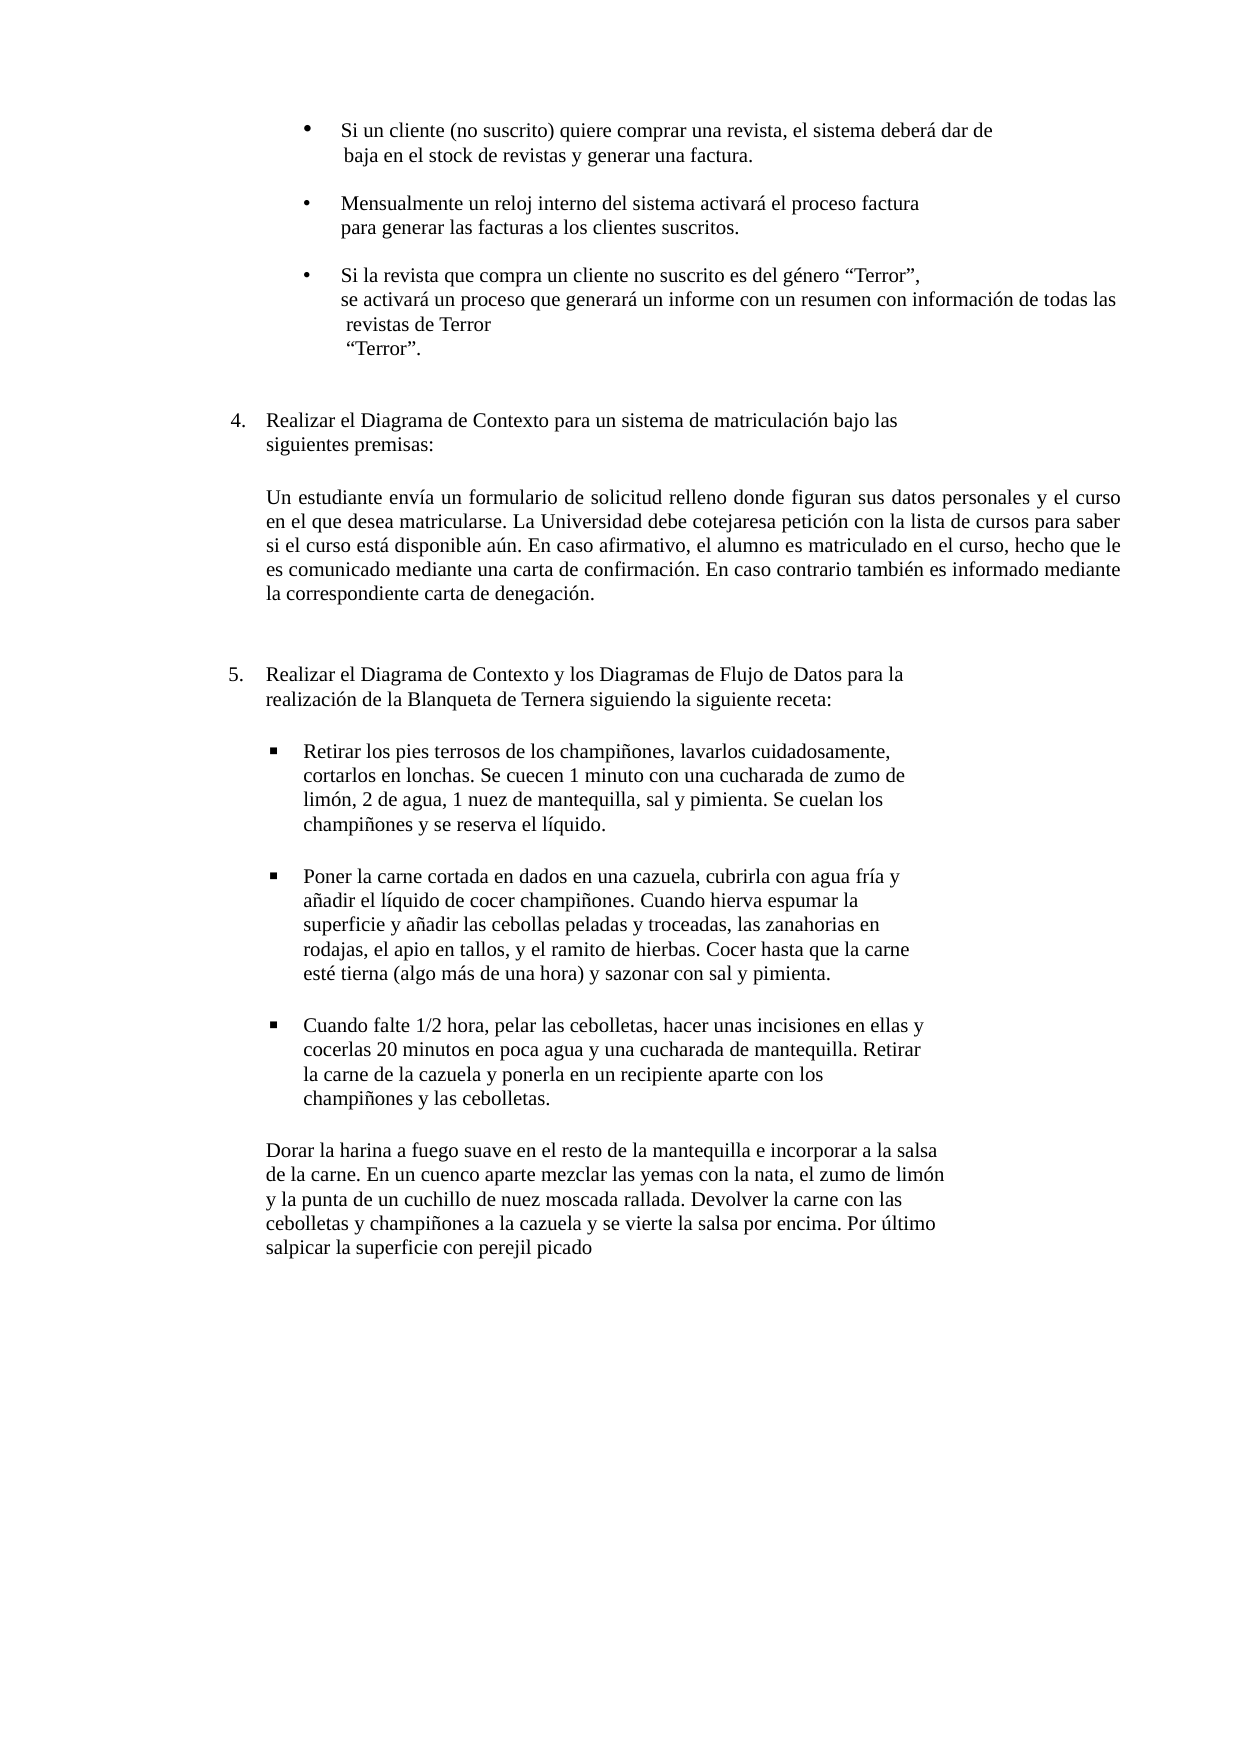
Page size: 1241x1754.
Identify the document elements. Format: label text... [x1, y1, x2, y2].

list Realizar el Diagrama de Contexto y los Diagramas de Flujo de Datos para la [228, 662, 1122, 686]
list salpicar la superficie con perejil picado [228, 1234, 1122, 1259]
list añadir el líquido de cocer champiñones. Cuando hierva espumar la [266, 888, 1122, 912]
list siguientes premisas: [230, 432, 1122, 456]
list Un estudiante envía un formulario de solicitud relleno donde figuran sus datos personales y el curso en el que desea matricularse. La Universidad debe cotejaresa petición con la lista de cursos para saber si el curso está disponible aún. En caso afirmativo, el alumno es matriculado en el curso, hecho que le es comunicado mediante una carta de confirmación. En caso contrario también es informado mediante la correspondiente carta de denegación. [230, 484, 1122, 605]
list Dorar la harina a fuego suave en el resto de la mantequilla e incorporar a la salsa [228, 1138, 1122, 1162]
list y la punta de un cuchillo de nuez moscada rallada. Devolver la carne con las [228, 1186, 1122, 1211]
list champiñones y se reserva el líquido. [266, 811, 1122, 836]
text “Terror”. [266, 336, 1122, 359]
text se activará un proceso que generará un informe con un resumen con información de todas las revistas de Terror [266, 287, 1122, 336]
list Mensualmente un reloj interno del sistema activará el proceso factura [303, 191, 1122, 215]
list cebolletas y champiñones a la cazuela y se vierte la salsa por encima. Por último [228, 1211, 1122, 1234]
list rodajas, el apio en tallos, y el ramito de hierbas. Cocer hasta que la carne [266, 936, 1122, 961]
list Retirar los pies terrosos de los champiñones, lavarlos cuidadosamente, [266, 739, 1122, 763]
list la carne de la cazuela y ponerla en un recipiente aparte con los [266, 1061, 1122, 1086]
list Si la revista que compra un cliente no suscrito es del género “Terror”, [303, 263, 1122, 287]
list realización de la Blanqueta de Ternera siguiendo la siguiente receta: [228, 686, 1122, 711]
text baja en el stock de revistas y generar una factura. [266, 143, 1122, 167]
list Si un cliente (no suscrito) quiere comprar una revista, el sistema deberá dar de [303, 118, 1122, 143]
list cortarlos en lonchas. Se cuecen 1 minuto con una cucharada de zumo de [266, 763, 1122, 787]
list cocerlas 20 minutos en poca agua y una cucharada de mantequilla. Retirar [266, 1037, 1122, 1061]
list champiñones y las cebolletas. [266, 1086, 1122, 1109]
list limón, 2 de agua, 1 nuez de mantequilla, sal y pimienta. Se cuelan los [266, 787, 1122, 811]
list esté tierna (algo más de una hora) y sazonar con sal y pimienta. [266, 961, 1122, 984]
list Poner la carne cortada en dados en una cazuela, cubrirla con agua fría y [266, 864, 1122, 888]
list superficie y añadir las cebollas peladas y troceadas, las zanahorias en [266, 912, 1122, 936]
list de la carne. En un cuenco aparte mezclar las yemas con la nata, el zumo de limón [228, 1162, 1122, 1186]
list Cuando falte 1/2 hora, pelar las cebolletas, hacer unas incisiones en ellas y [266, 1013, 1122, 1037]
list Realizar el Diagrama de Contexto para un sistema de matriculación bajo las [230, 408, 1122, 432]
text para generar las facturas a los clientes suscritos. [266, 215, 1122, 239]
